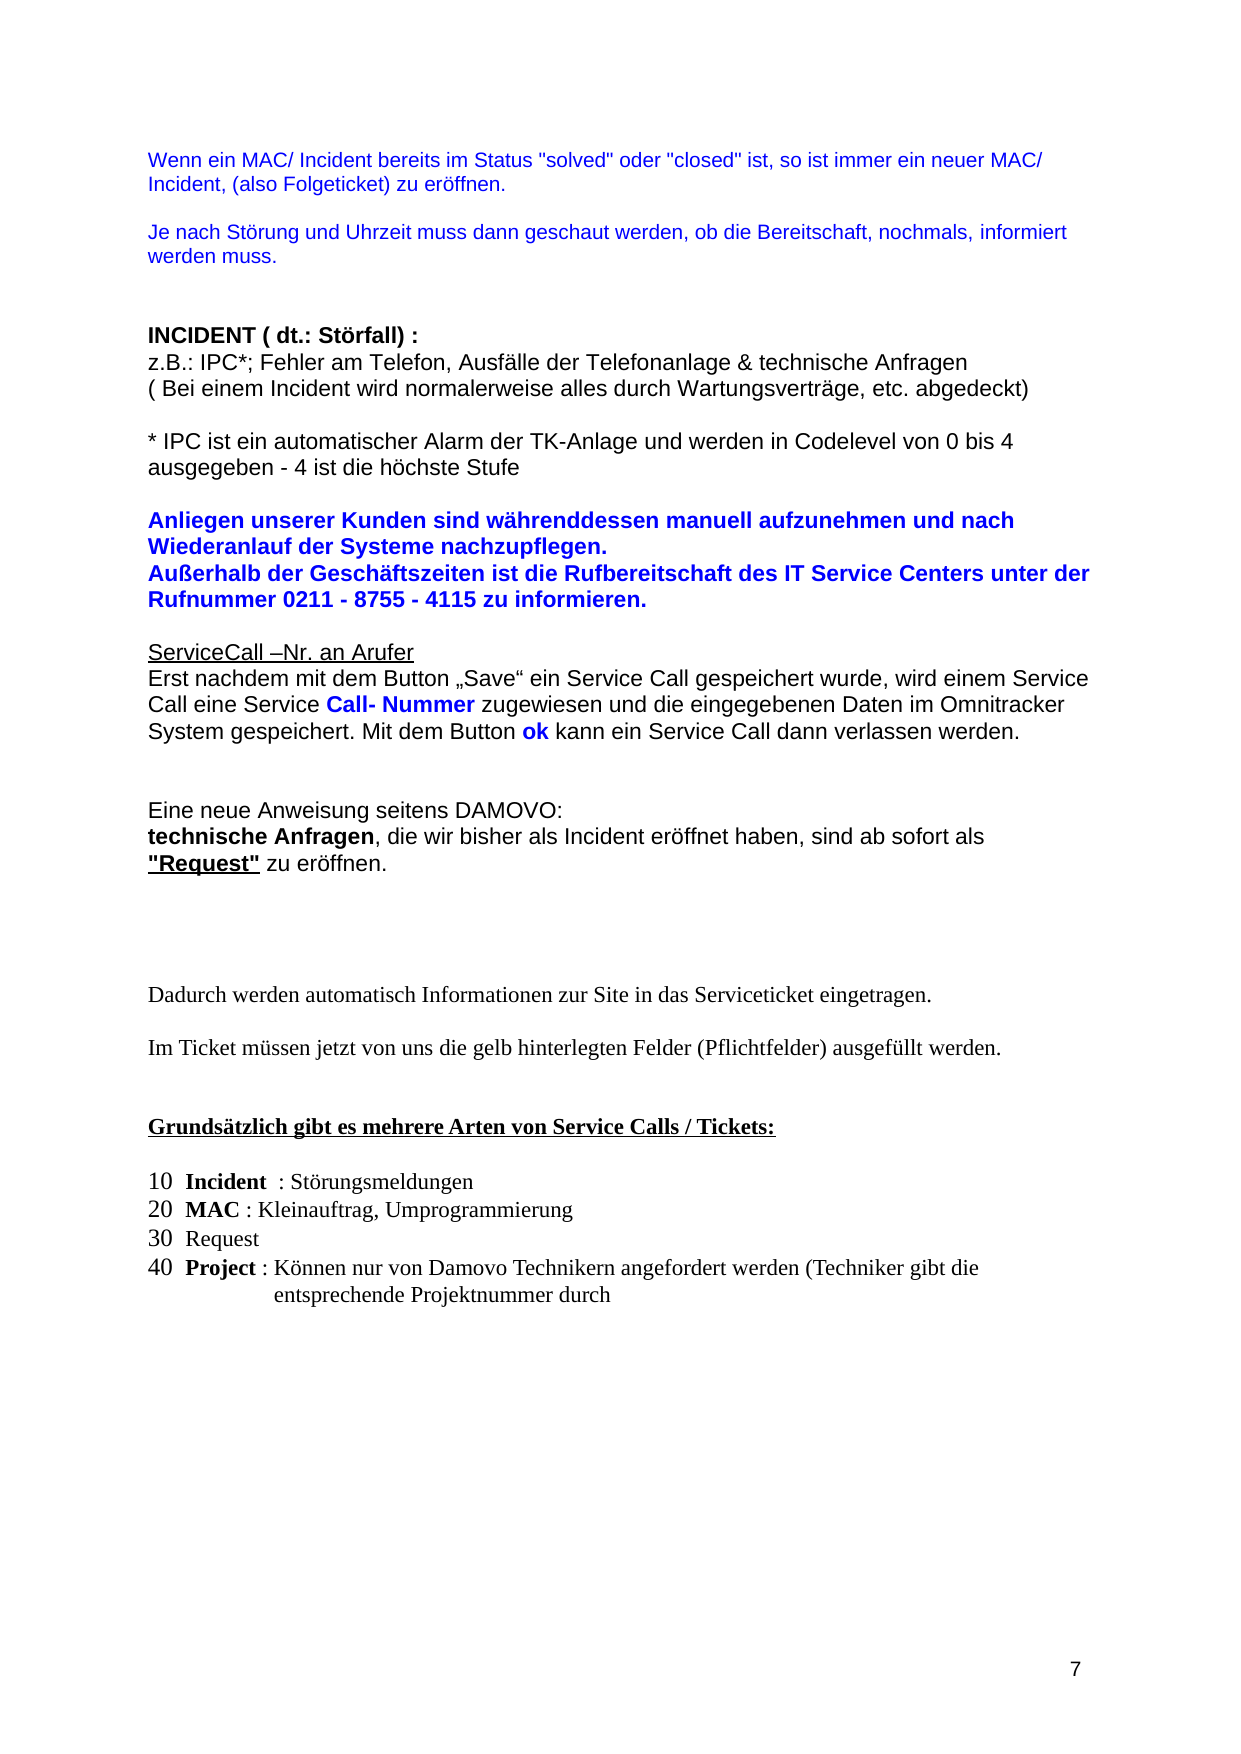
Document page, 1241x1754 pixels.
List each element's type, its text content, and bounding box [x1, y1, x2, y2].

text Anliegen unserer Kunden sind währenddessen manuell aufzunehmen und nach Wiederanlauf der Systeme nachzupflegen. [148, 507, 1093, 560]
text Dadurch werden automatisch Informationen zur Site in das Serviceticket eingetragen. [148, 981, 1093, 1008]
text Grundsätzlich gibt es mehrere Arten von Service Calls / Tickets: [148, 1113, 1093, 1139]
list Incident : Störungsmeldungen [148, 1166, 1093, 1194]
text ( Bei einem Incident wird normalerweise alles durch Wartungsverträge, etc. abgedeckt) [148, 375, 1093, 402]
text Erst nachdem mit dem Button „Save“ ein Service Call gespeichert wurde, wird einem Service Call eine Service Call- Nummer zugewiesen und die eingegebenen Daten im Omnitracker System gespeichert. Mit dem Button ok kann ein Service Call dann verlassen werden. [148, 665, 1093, 744]
list Request [148, 1223, 1093, 1252]
list MAC : Kleinauftrag, Umprogrammierung [148, 1194, 1093, 1223]
text INCIDENT ( dt.: Störfall) : [148, 296, 1093, 349]
text Je nach Störung und Uhrzeit muss dann geschaut werden, ob die Bereitschaft, nochmals, informiert werden muss. [148, 219, 1093, 267]
text entsprechende Projektnummer durch [148, 1281, 1093, 1307]
text Wenn ein MAC/ Incident bereits im Status "solved" oder "closed" ist, so ist immer ein neuer MAC/ Incident, (also Folgeticket) zu eröffnen. [148, 148, 1093, 196]
text * IPC ist ein automatischer Alarm der TK-Anlage und werden in Codelevel von 0 bis 4 ausgegeben - 4 ist die höchste Stufe [148, 428, 1093, 481]
text Eine neue Anweisung seitens DAMOVO: [148, 797, 1093, 823]
text technische Anfragen, die wir bisher als Incident eröffnet haben, sind ab sofort als "Request" zu eröffnen. [148, 823, 1093, 876]
text z.B.: IPC*; Fehler am Telefon, Ausfälle der Telefonanlage & technische Anfragen [148, 349, 1093, 375]
text ServiceCall –Nr. an Arufer [148, 639, 1093, 665]
text Außerhalb der Geschäftszeiten ist die Rufbereitschaft des IT Service Centers unter der Rufnummer 0211 - 8755 - 4115 zu informieren. [148, 560, 1093, 612]
list Project : Können nur von Damovo Technikern angefordert werden (Techniker gibt die [148, 1252, 1093, 1281]
text Im Ticket müssen jetzt von uns die gelb hinterlegten Felder (Pflichtfelder) ausgefüllt werden. [148, 1034, 1093, 1060]
